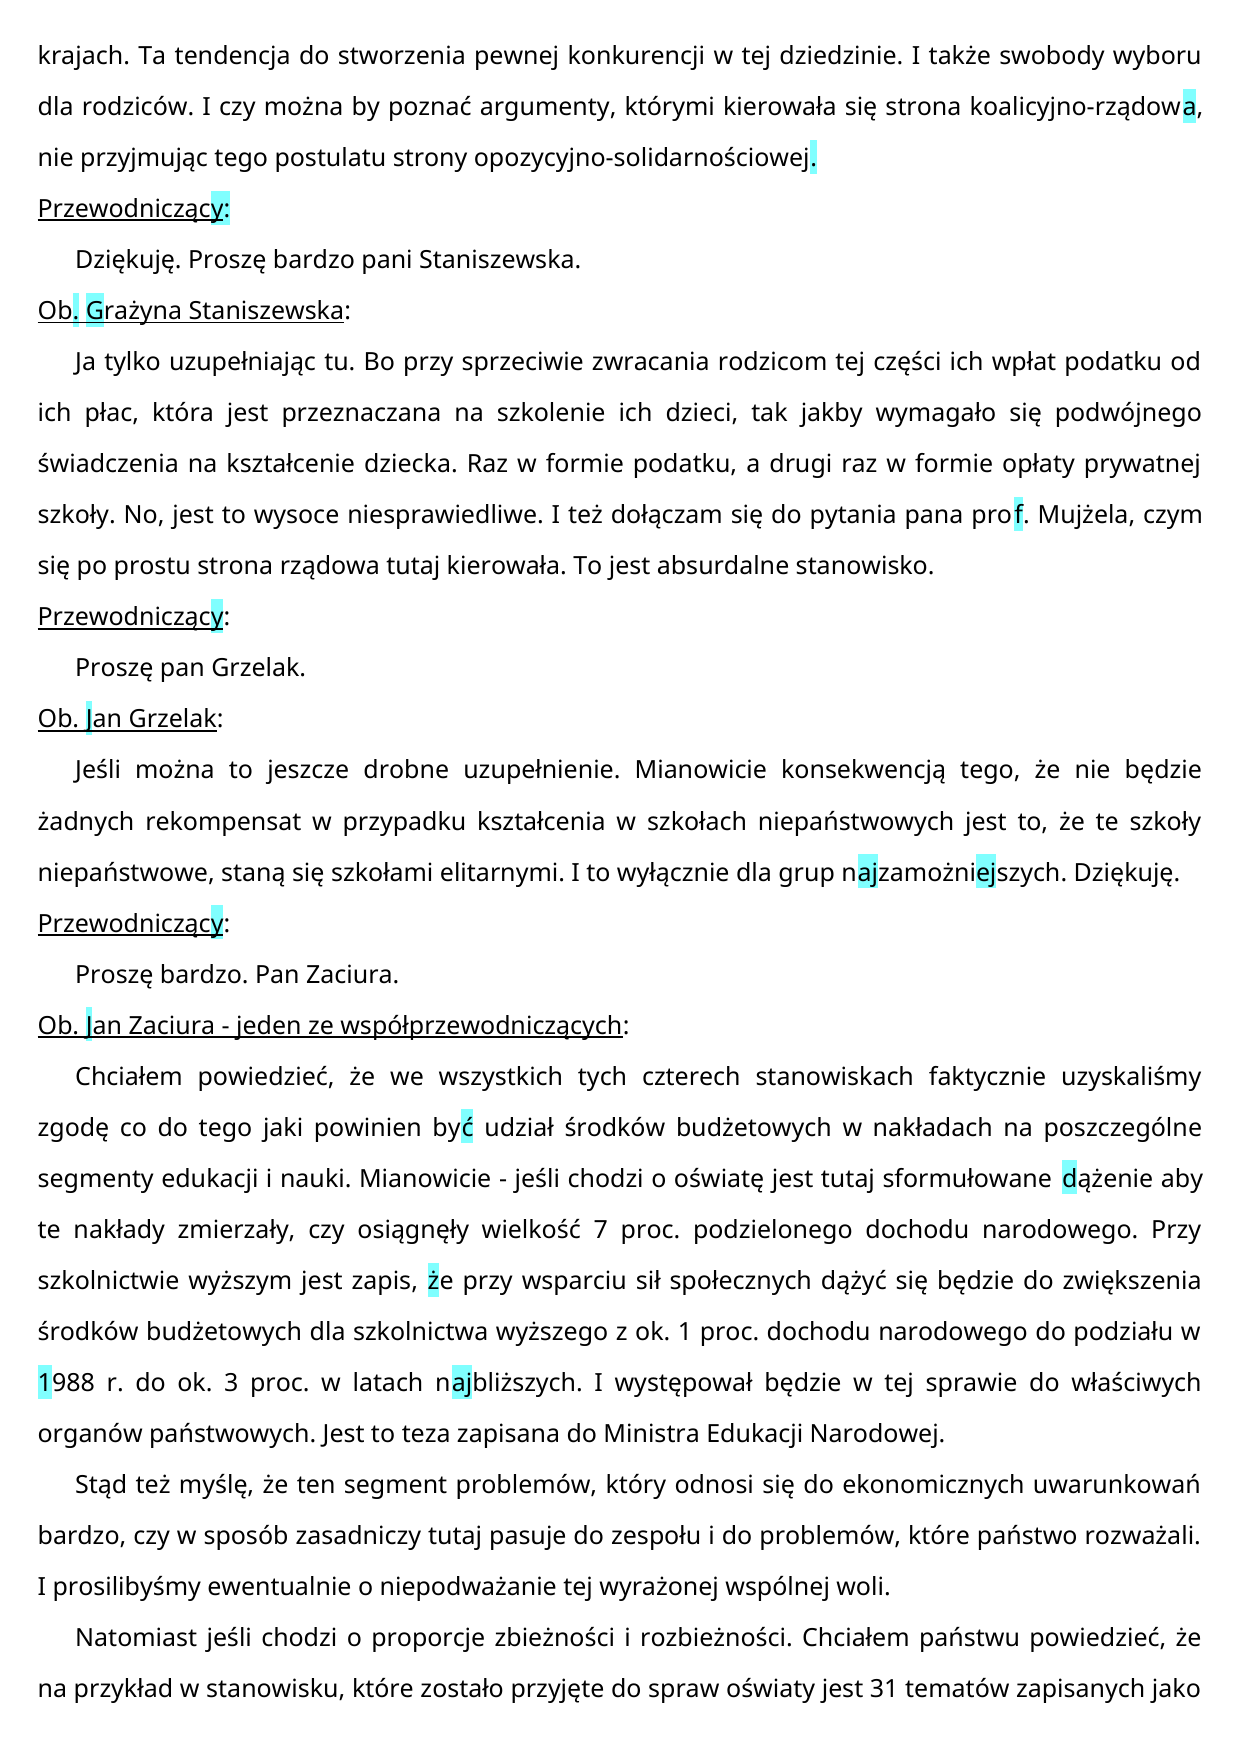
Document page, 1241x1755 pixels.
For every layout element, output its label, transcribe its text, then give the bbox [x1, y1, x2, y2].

text Proszę bardzo. Pan Zaciura. [37, 956, 1203, 990]
text Ja tylko uzupełniając tu. Bo przy sprzeciwie zwracania rodzicom tej części ich wpłat podatku od ich płac, która jest przeznaczana na szkolenie ich dzieci, tak jakby wymagało się podwójnego świadczenia na kształcenie dziecka. Raz w formie podatku, a drugi raz w formie opłaty prywatnej szkoły. No, jest to wysoce niesprawiedliwe. I też dołączam się do pytania pana prof. Mujżela, czym się po prostu strona rządowa tutaj kierowała. To jest absurdalne stanowisko. [37, 344, 1203, 582]
text Dziękuję. Proszę bardzo pani Staniszewska. [37, 242, 1203, 276]
text krajach. Ta tendencja do stworzenia pewnej konkurencji w tej dziedzinie. I także swobody wyboru dla rodziców. I czy można by poznać argumenty, którymi kierowała się strona koalicyjno-rządowa, nie przyjmując tego postulatu strony opozycyjno-solidarnościowej. [37, 37, 1203, 174]
text Przewodniczący: [37, 905, 1203, 939]
text Ob. Jan Grzelak: [37, 701, 1203, 735]
text Ob. Grażyna Staniszewska: [37, 293, 1203, 327]
text Natomiast jeśli chodzi o proporcje zbieżności i rozbieżności. Chciałem państwu powiedzieć, że na przykład w stanowisku, które zostało przyjęte do spraw oświaty jest 31 tematów zapisanych jako [37, 1620, 1203, 1705]
text Jeśli można to jeszcze drobne uzupełnienie. Mianowicie konsekwencją tego, że nie będzie żadnych rekompensat w przypadku kształcenia w szkołach niepaństwowych jest to, że te szkoły niepaństwowe, staną się szkołami elitarnymi. I to wyłącznie dla grup najzamożniejszych. Dziękuję. [37, 752, 1203, 888]
text Stąd też myślę, że ten segment problemów, który odnosi się do ekonomicznych uwarunkowań bardzo, czy w sposób zasadniczy tutaj pasuje do zespołu i do problemów, które państwo rozważali. I prosilibyśmy ewentualnie o niepodważanie tej wyrażonej wspólnej woli. [37, 1467, 1203, 1603]
text Proszę pan Grzelak. [37, 650, 1203, 684]
text Przewodniczący: [37, 191, 1203, 225]
text Chciałem powiedzieć, że we wszystkich tych czterech stanowiskach faktycznie uzyskaliśmy zgodę co do tego jaki powinien być udział środków budżetowych w nakładach na poszczególne segmenty edukacji i nauki. Mianowicie - jeśli chodzi o oświatę jest tutaj sformułowane dążenie aby te nakłady zmierzały, czy osiągnęły wielkość 7 proc. podzielonego dochodu narodowego. Przy szkolnictwie wyższym jest zapis, że przy wsparciu sił społecznych dążyć się będzie do zwiększenia środków budżetowych dla szkolnictwa wyższego z ok. 1 proc. dochodu narodowego do podziału w 1988 r. do ok. 3 proc. w latach najbliższych. I występował będzie w tej sprawie do właściwych organów państwowych. Jest to teza zapisana do Ministra Edukacji Narodowej. [37, 1058, 1203, 1450]
text Ob. Jan Zaciura - jeden ze współprzewodniczących: [37, 1007, 1203, 1041]
text Przewodniczący: [37, 599, 1203, 633]
